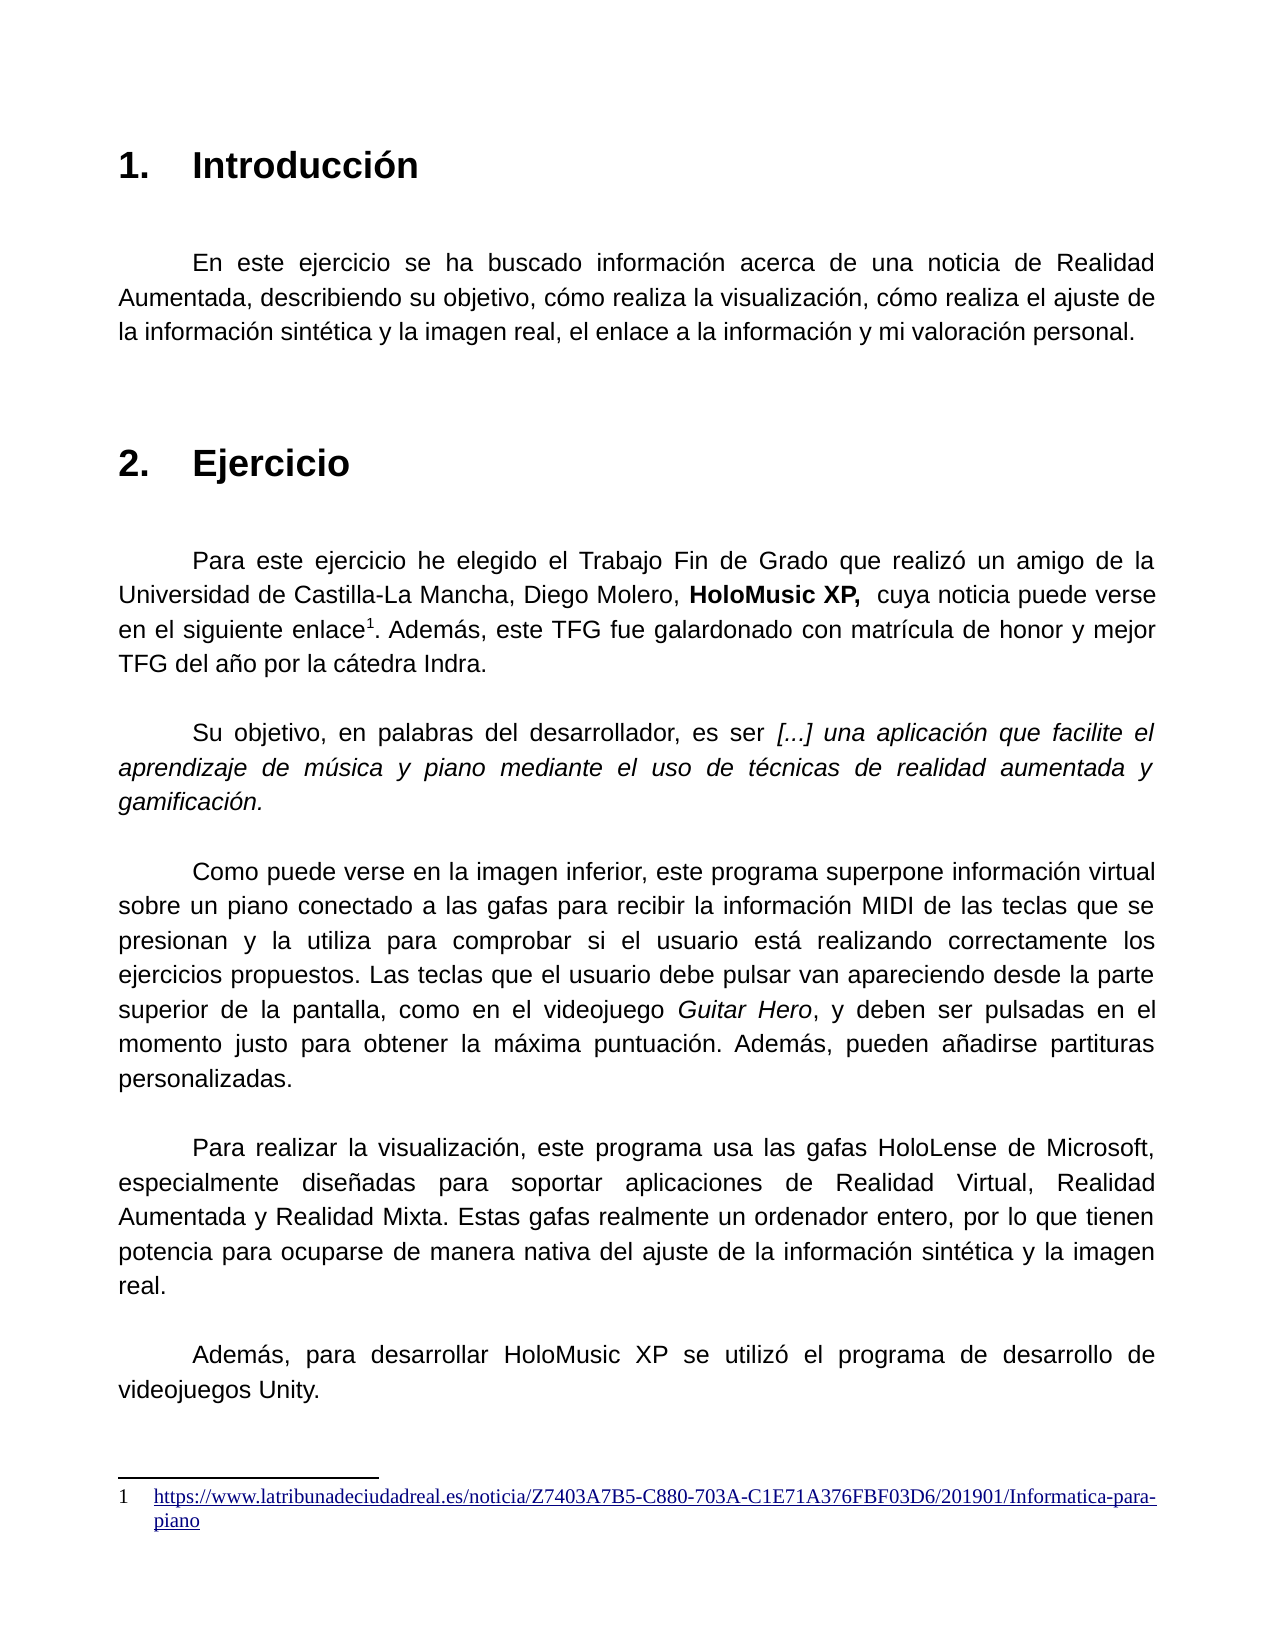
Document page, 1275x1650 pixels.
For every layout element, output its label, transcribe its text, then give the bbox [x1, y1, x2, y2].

text https://www.latribunadeciudadreal.es/noticia/Z7403A7B5-C880-703A-C1E71A376FBF03D6/201901/Informatica-para-piano [118, 1484, 1157, 1532]
text Para realizar la visualización, este programa usa las gafas HoloLense de Microsoft, especialmente diseñadas para soportar aplicaciones de Realidad Virtual, Realidad Aumentada y Realidad Mixta. Estas gafas realmente un ordenador entero, por lo que tienen potencia para ocuparse de manera nativa del ajuste de la información sintética y la imagen real. [118, 1133, 1157, 1300]
text Además, para desarrollar HoloMusic XP se utilizó el programa de desarrollo de videojuegos Unity. [118, 1340, 1157, 1403]
subtitle 2. Ejercicio [118, 440, 1157, 484]
text Para este ejercicio he elegido el Trabajo Fin de Grado que realizó un amigo de la Universidad de Castilla-La Mancha, Diego Molero, HoloMusic XP, cuya noticia puede verse en el siguiente enlace. Además, este TFG fue galardonado con matrícula de honor y mejor TFG del año por la cátedra Indra. [118, 546, 1157, 678]
text En este ejercicio se ha buscado información acerca de una noticia de Realidad Aumentada, describiendo su objetivo, cómo realiza la visualización, cómo realiza el ajuste de la información sintética y la imagen real, el enlace a la información y mi valoración personal. [118, 248, 1157, 346]
subtitle 1. Introducción [118, 143, 1157, 187]
text Como puede verse en la imagen inferior, este programa superpone información virtual sobre un piano conectado a las gafas para recibir la información MIDI de las teclas que se presionan y la utiliza para comprobar si el usuario está realizando correctamente los ejercicios propuestos. Las teclas que el usuario debe pulsar van apareciendo desde la parte superior de la pantalla, como en el videojuego Guitar Hero, y deben ser pulsadas en el momento justo para obtener la máxima puntuación. Además, pueden añadirse partituras personalizadas. [118, 857, 1157, 1092]
text Su objetivo, en palabras del desarrollador, es ser [...] una aplicación que facilite el aprendizaje de música y piano mediante el uso de técnicas de realidad aumentada y gamificación. [118, 718, 1157, 816]
